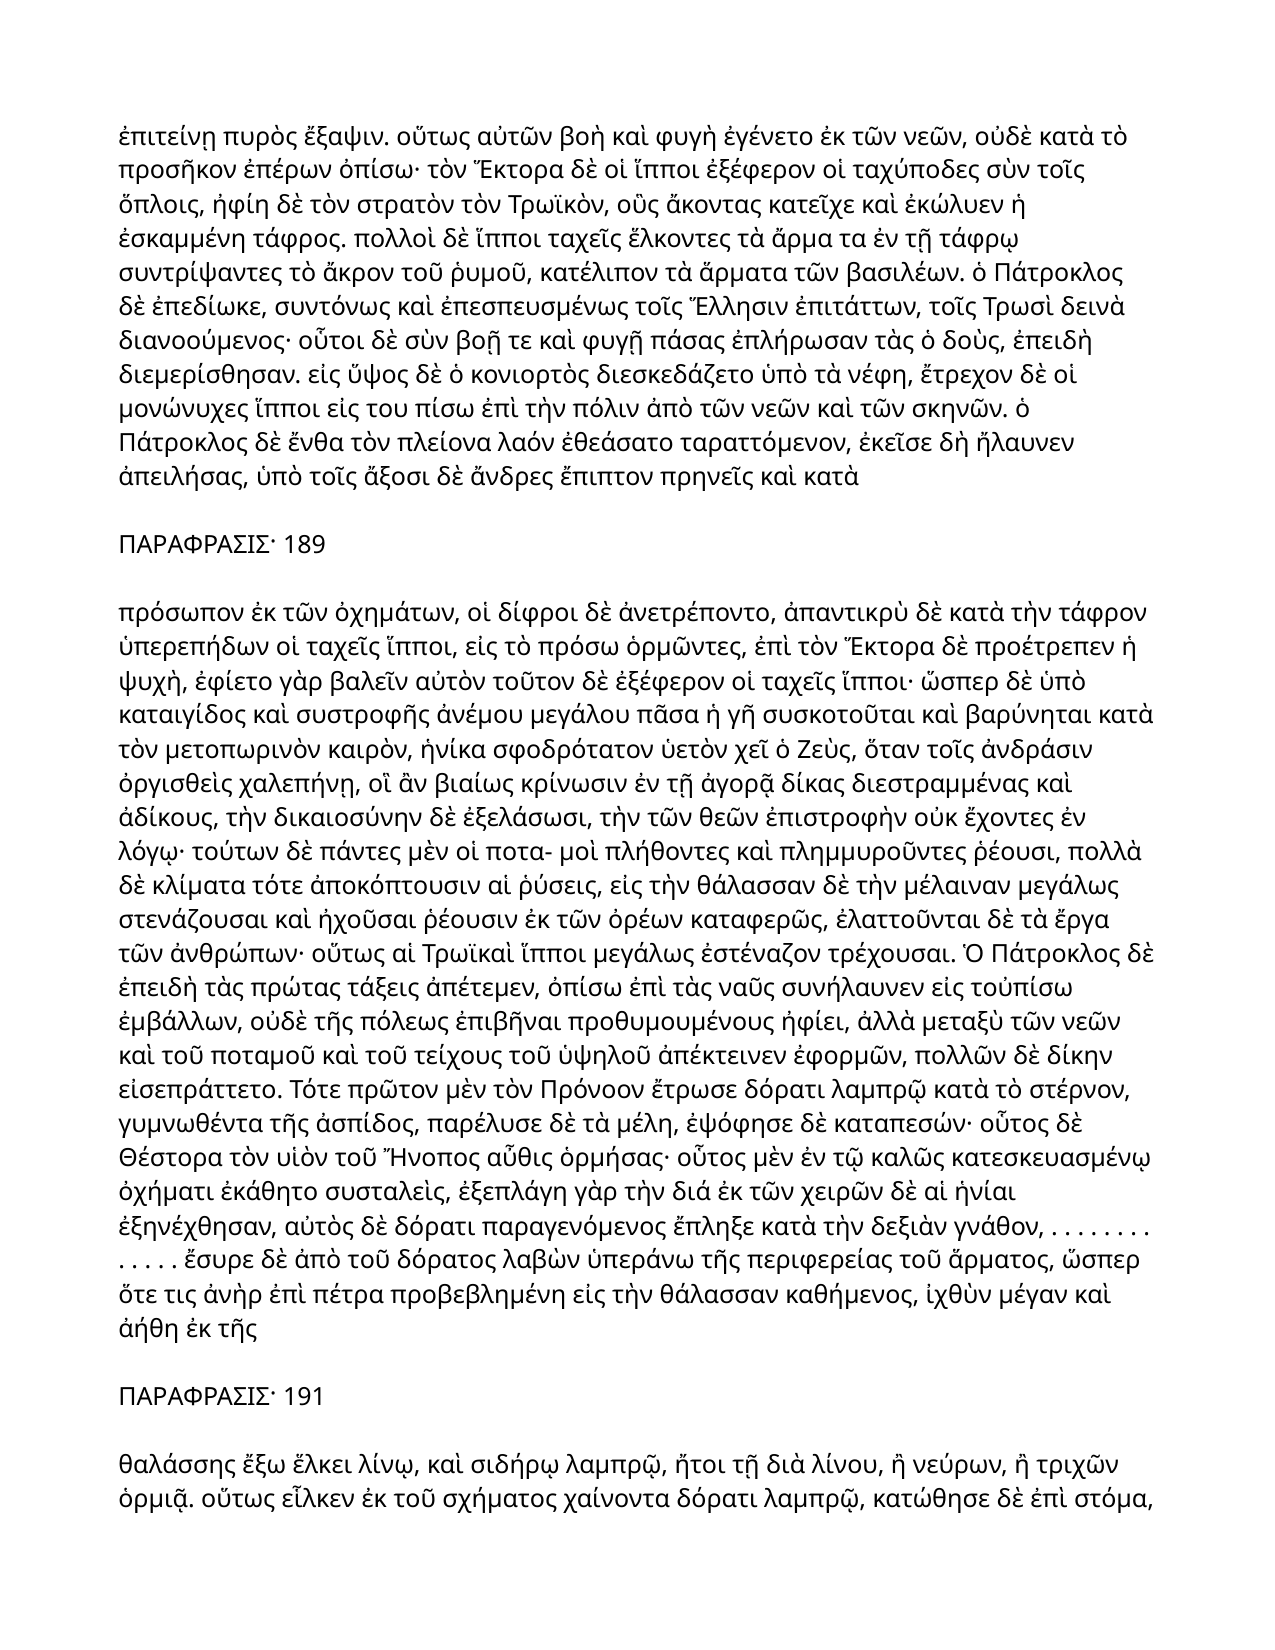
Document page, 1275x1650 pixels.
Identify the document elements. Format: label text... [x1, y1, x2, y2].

text ἐπιτείνῃ πυρὸς ἔξαψιν. οὕτως αὐτῶν βοὴ καὶ φυγὴ ἐγένετο ἐκ τῶν νεῶν, οὐδὲ κατὰ τὸ προσῆκον ἐπέρων ὀπίσω· τὸν Ἕκτορα δὲ οἱ ἵπποι ἐξέφερον οἱ ταχύποδες σὺν τοῖς ὅπλοις, ἠφίη δὲ τὸν στρατὸν τὸν Τρωϊκὸν, οὓς ἄκοντας κατεῖχε καὶ ἐκώλυεν ἡ ἐσκαμμένη τάφρος. πολλοὶ δὲ ἵπποι ταχεῖς ἕλκοντες τὰ ἄρμα τα ἐν τῇ τάφρῳ συντρίψαντες τὸ ἄκρον τοῦ ῥυμοῦ, κατέλιπον τὰ ἅρματα τῶν βασιλέων. ὁ Πάτροκλος δὲ ἐπεδίωκε, συντόνως καὶ ἐπεσπευσμένως τοῖς Ἕλλησιν ἐπιτάττων, τοῖς Τρωσὶ δεινὰ διανοούμενος· οὗτοι δὲ σὺν βοῇ τε καὶ φυγῇ πάσας ἐπλήρωσαν τὰς ὁ δοὺς, ἐπειδὴ διεμερίσθησαν. εἰς ὕψος δὲ ὁ κονιορτὸς διεσκεδάζετο ὑπὸ τὰ νέφη, ἔτρεχον δὲ οἱ μονώνυχες ἵπποι εἰς του πίσω ἐπὶ τὴν πόλιν ἀπὸ τῶν νεῶν καὶ τῶν σκηνῶν. ὁ Πάτροκλος δὲ ἔνθα τὸν πλείονα λαόν ἐθεάσατο ταραττόμενον, ἐκεῖσε δὴ ἤλαυνεν ἀπειλήσας, ὑπὸ τοῖς ἄξοσι δὲ ἄνδρες ἔπιπτον πρηνεῖς καὶ κατὰ [118, 118, 1157, 493]
text ΠAPΑΦΡΑΣΙΣ· 191 [118, 1378, 1157, 1412]
text ΠAPΑΦΡΑΣΙΣ· 189 [118, 527, 1157, 561]
text θαλάσσης ἔξω ἕλκει λίνῳ, καὶ σιδήρῳ λαμπρῷ, ἤτοι τῇ διὰ λίνου, ἢ νεύρων, ἢ τριχῶν ὁρμιᾷ. οὕτως εἷλκεν ἐκ τοῦ σχήματος χαίνοντα δόρατι λαμπρῷ, κατώθησε δὲ ἐπὶ στόμα, [118, 1447, 1157, 1515]
text πρόσωπον ἐκ τῶν ὀχημάτων, οἱ δίφροι δὲ ἀνετρέποντο, ἀπαντικρὺ δὲ κατὰ τὴν τάφρον ὑπερεπήδων οἱ ταχεῖς ἵπποι, εἰς τὸ πρόσω ὁρμῶντες, ἐπὶ τὸν Ἕκτορα δὲ προέτρεπεν ἡ ψυχὴ, ἐφίετο γὰρ βαλεῖν αὐτὸν τοῦτον δὲ ἐξέφερον οἱ ταχεῖς ἵπποι· ὥσπερ δὲ ὑπὸ καταιγίδος καὶ συστροφῆς ἀνέμου μεγάλου πᾶσα ἡ γῆ συσκοτοῦται καὶ βαρύνηται κατὰ τὸν μετοπωρινὸν καιρὸν, ἡνίκα σφοδρότατον ὑετὸν χεῖ ὁ Ζεὺς, ὅταν τοῖς ἀνδράσιν ὀργισθεὶς χαλεπήνῃ, οἳ ἂν βιαίως κρίνωσιν ἐν τῇ ἀγορᾷ δίκας διεστραμμένας καὶ ἀδίκους, τὴν δικαιοσύνην δὲ ἐξελάσωσι, τὴν τῶν θεῶν ἐπιστροφὴν οὐκ ἔχοντες ἐν λόγῳ· τούτων δὲ πάντες μὲν οἱ ποτα- μοὶ πλήθοντες καὶ πλημμυροῦντες ῥέουσι, πολλὰ δὲ κλίματα τότε ἀποκόπτουσιν αἱ ῥύσεις, εἰς τὴν θάλασσαν δὲ τὴν μέλαιναν μεγάλως στενάζουσαι καὶ ἠχοῦσαι ῥέουσιν ἐκ τῶν ὀρέων καταφερῶς, ἐλαττοῦνται δὲ τὰ ἔργα τῶν ἀνθρώπων· οὕτως αἱ Τρωϊκαὶ ἵπποι μεγάλως ἐστέναζον τρέχουσαι. Ὁ Πάτροκλος δὲ ἐπειδὴ τὰς πρώτας τάξεις ἀπέτεμεν, ὀπίσω ἐπὶ τὰς ναῦς συνήλαυνεν εἰς τοὐπίσω ἐμβάλλων, οὐδὲ τῆς πόλεως ἐπιβῆναι προθυμουμένους ἠφίει, ἀλλὰ μεταξὺ τῶν νεῶν καὶ τοῦ ποταμοῦ καὶ τοῦ τείχους τοῦ ὑψηλοῦ ἀπέκτεινεν ἐφορμῶν, πολλῶν δὲ δίκην εἰσεπράττετο. Τότε πρῶτον μὲν τὸν Πρόνοον ἔτρωσε δόρατι λαμπρῷ κατὰ τὸ στέρνον, γυμνωθέντα τῆς ἀσπίδος, παρέλυσε δὲ τὰ μέλη, ἐψόφησε δὲ καταπεσών· οὗτος δὲ Θέστορα τὸν υἱὸν τοῦ Ἤνοπος αὖθις ὁρμήσας· οὗτος μὲν ἐν τῷ καλῶς κατεσκευασμένῳ ὀχήματι ἐκάθητο συσταλεὶς, ἐξεπλάγη γὰρ τὴν διά ἐκ τῶν χειρῶν δὲ αἱ ἡνίαι ἐξηνέχθησαν, αὐτὸς δὲ δόρατι παραγενόμενος ἔπληξε κατὰ τὴν δεξιὰν γνάθον, . . . . . . . . . . . . . ἔσυρε δὲ ἀπὸ τοῦ δόρατος λαβὼν ὑπεράνω τῆς περιφερείας τοῦ ἅρματος, ὥσπερ ὅτε τις ἀνὴρ ἐπὶ πέτρα προβεβλημένη εἰς τὴν θάλασσαν καθήμενος, ἰχθὺν μέγαν καὶ ἀήθη ἐκ τῆς [118, 595, 1157, 1344]
